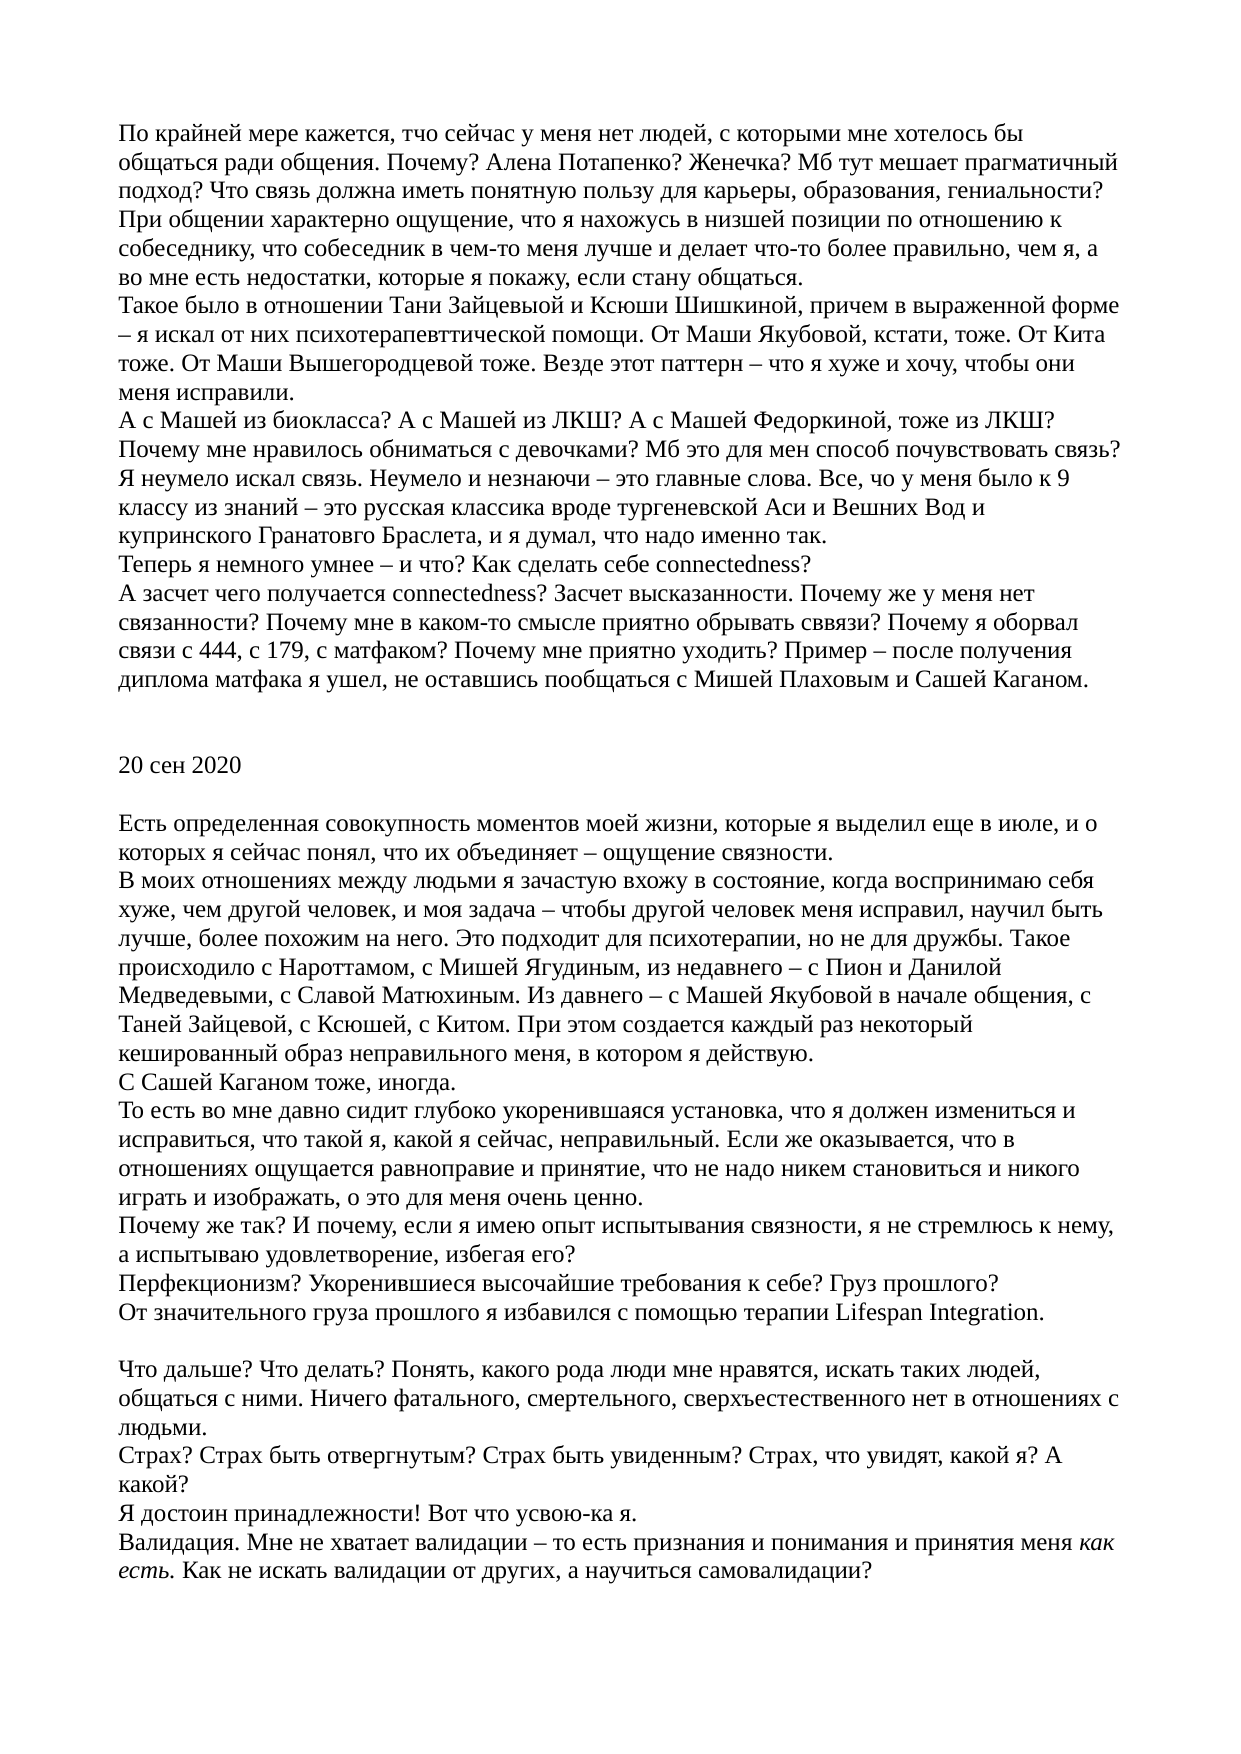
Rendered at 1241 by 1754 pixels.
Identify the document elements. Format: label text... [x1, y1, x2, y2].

text Перфекционизм? Укоренившиеся высочайшие требования к себе? Груз прошлого? [118, 1268, 1122, 1297]
text А засчет чего получается connectedness? Засчет высказанности. Почему же у меня нет связанности? Почему мне в каком-то смысле приятно обрывать сввязи? Почему я оборвал связи с 444, с 179, с матфаком? Почему мне приятно уходить? Пример – после получения диплома матфака я ушел, не оставшись пообщаться с Мишей Плаховым и Сашей Каганом. [118, 578, 1122, 693]
text С Сашей Каганом тоже, иногда. [118, 1067, 1122, 1096]
text Почему же так? И почему, если я имею опыт испытывания связности, я не стремлюсь к нему, а испытываю удовлетворение, избегая его? [118, 1211, 1122, 1268]
text В моих отношениях между людьми я зачастую вхожу в состояние, когда воспринимаю себя хуже, чем другой человек, и моя задача – чтобы другой человек меня исправил, научил быть лучше, более похожим на него. Это подходит для психотерапии, но не для дружбы. Такое происходило с Нароттамом, с Мишей Ягудиным, из недавнего – с Пион и Данилой Медведевыми, с Славой Матюхиным. Из давнего – с Машей Якубовой в начале общения, с Таней Зайцевой, с Ксюшей, с Китом. При этом создается каждый раз некоторый кешированный образ неправильного меня, в котором я действую. [118, 866, 1122, 1067]
text Есть определенная совокупность моментов моей жизни, которые я выделил еще в июле, и о которых я сейчас понял, что их объединяет – ощущение связности. [118, 808, 1122, 866]
text А с Машей из биокласса? А с Машей из ЛКШ? А с Машей Федоркиной, тоже из ЛКШ? [118, 406, 1122, 434]
text Страх? Страх быть отвергнутым? Страх быть увиденным? Страх, что увидят, какой я? А какой? [118, 1441, 1122, 1498]
text Почему мне нравилось обниматься с девочками? Мб это для мен способ почувствовать связь? [118, 434, 1122, 463]
text Такое было в отношении Тани Зайцевыой и Ксюши Шишкиной, причем в выраженной форме – я искал от них психотерапевттической помощи. От Маши Якубовой, кстати, тоже. От Кита тоже. От Маши Вышегородцевой тоже. Везде этот паттерн – что я хуже и хочу, чтобы они меня исправили. [118, 291, 1122, 406]
text При общении характерно ощущение, что я нахожусь в низшей позиции по отношению к собеседнику, что собеседник в чем-то меня лучше и делает что-то более правильно, чем я, а во мне есть недостатки, которые я покажу, если стану общаться. [118, 204, 1122, 291]
text То есть во мне давно сидит глубоко укоренившаяся установка, что я должен измениться и исправиться, что такой я, какой я сейчас, неправильный. Если же оказывается, что в отношениях ощущается равноправие и принятие, что не надо никем становиться и никого играть и изображать, о это для меня очень ценно. [118, 1096, 1122, 1211]
text Валидация. Мне не хватает валидации – то есть признания и понимания и принятия меня как есть. Как не искать валидации от других, а научиться самовалидации? [118, 1527, 1122, 1584]
text Я достоин принадлежности! Вот что усвою-ка я. [118, 1498, 1122, 1527]
text По крайней мере кажется, тчо сейчас у меня нет людей, с которыми мне хотелось бы общаться ради общения. Почему? Алена Потапенко? Женечка? Мб тут мешает прагматичный подход? Что связь должна иметь понятную пользу для карьеры, образования, гениальности? [118, 118, 1122, 204]
text От значительного груза прошлого я избавился с помощью терапии Lifespan Integration. [118, 1297, 1122, 1326]
text Теперь я немного умнее – и что? Как сделать себе connectedness? [118, 549, 1122, 578]
text Я неумело искал связь. Неумело и незнаючи – это главные слова. Все, чо у меня было к 9 классу из знаний – это русская классика вроде тургеневской Аси и Вешних Вод и купринского Гранатовго Браслета, и я думал, что надо именно так. [118, 463, 1122, 549]
text 20 сен 2020 [118, 751, 1122, 779]
text Что дальше? Что делать? Понять, какого рода люди мне нравятся, искать таких людей, общаться с ними. Ничего фатального, смертельного, сверхъестественного нет в отношениях с людьми. [118, 1354, 1122, 1441]
